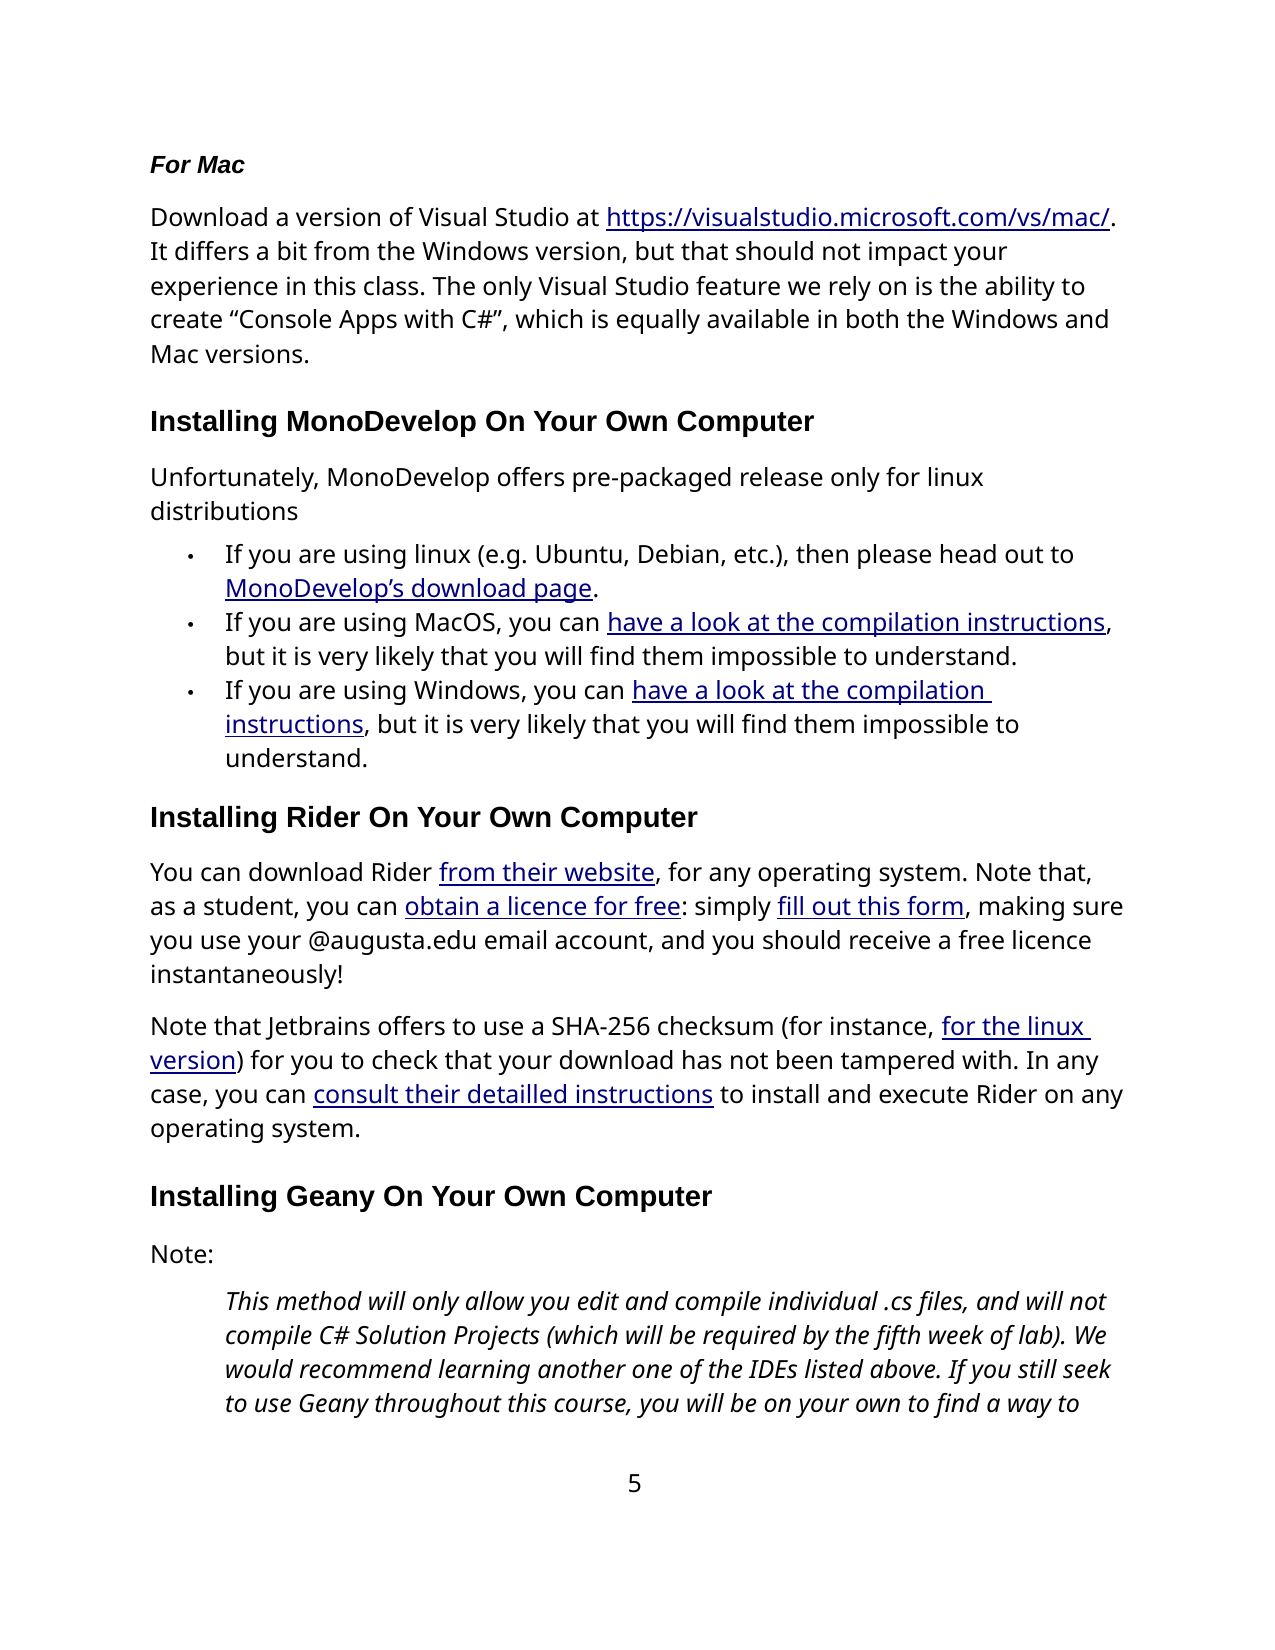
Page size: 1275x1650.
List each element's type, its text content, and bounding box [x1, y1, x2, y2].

subtitle For Mac [150, 150, 1125, 178]
subtitle Installing Rider On Your Own Computer [150, 800, 1125, 833]
text Note that Jetbrains offers to use a SHA-256 checksum (for instance, for the linux version) for you to check that your download has not been tampered with. In any case, you can consult their detailled instructions to install and execute Rider on any operating system. [150, 1009, 1125, 1145]
subtitle Installing MonoDevelop On Your Own Computer [150, 404, 1125, 438]
list If you are using linux (e.g. Ubuntu, Debian, etc.), then please head out to MonoDevelop’s download page. [187, 536, 1125, 604]
text This method will only allow you edit and compile individual .cs files, and will not compile C# Solution Projects (which will be required by the fifth week of lab). We would recommend learning another one of the IDEs listed above. If you still seek to use Geany throughout this course, you will be on your own to find a way to [225, 1283, 1125, 1419]
list If you are using Windows, you can have a look at the compilation instructions, but it is very likely that you will find them impossible to understand. [187, 673, 1125, 775]
subtitle Installing Geany On Your Own Computer [150, 1179, 1125, 1213]
text Unfortunately, MonoDevelop offers pre-packaged release only for linux distributions [150, 459, 1125, 527]
list If you are using MacOS, you can have a look at the compilation instructions, but it is very likely that you will find them impossible to understand. [187, 604, 1125, 673]
text Download a version of Visual Studio at https://visualstudio.microsoft.com/vs/mac/. It differs a bit from the Windows version, but that should not impact your experience in this class. The only Visual Studio feature we rely on is the ability to create “Console Apps with C#”, which is equally available in both the Windows and Mac versions. [150, 200, 1125, 370]
text You can download Rider from their website, for any operating system. Note that, as a student, you can obtain a licence for free: simply fill out this form, making sure you use your @augusta.edu email account, and you should receive a free licence instantaneously! [150, 855, 1125, 991]
text Note: [150, 1237, 1125, 1271]
